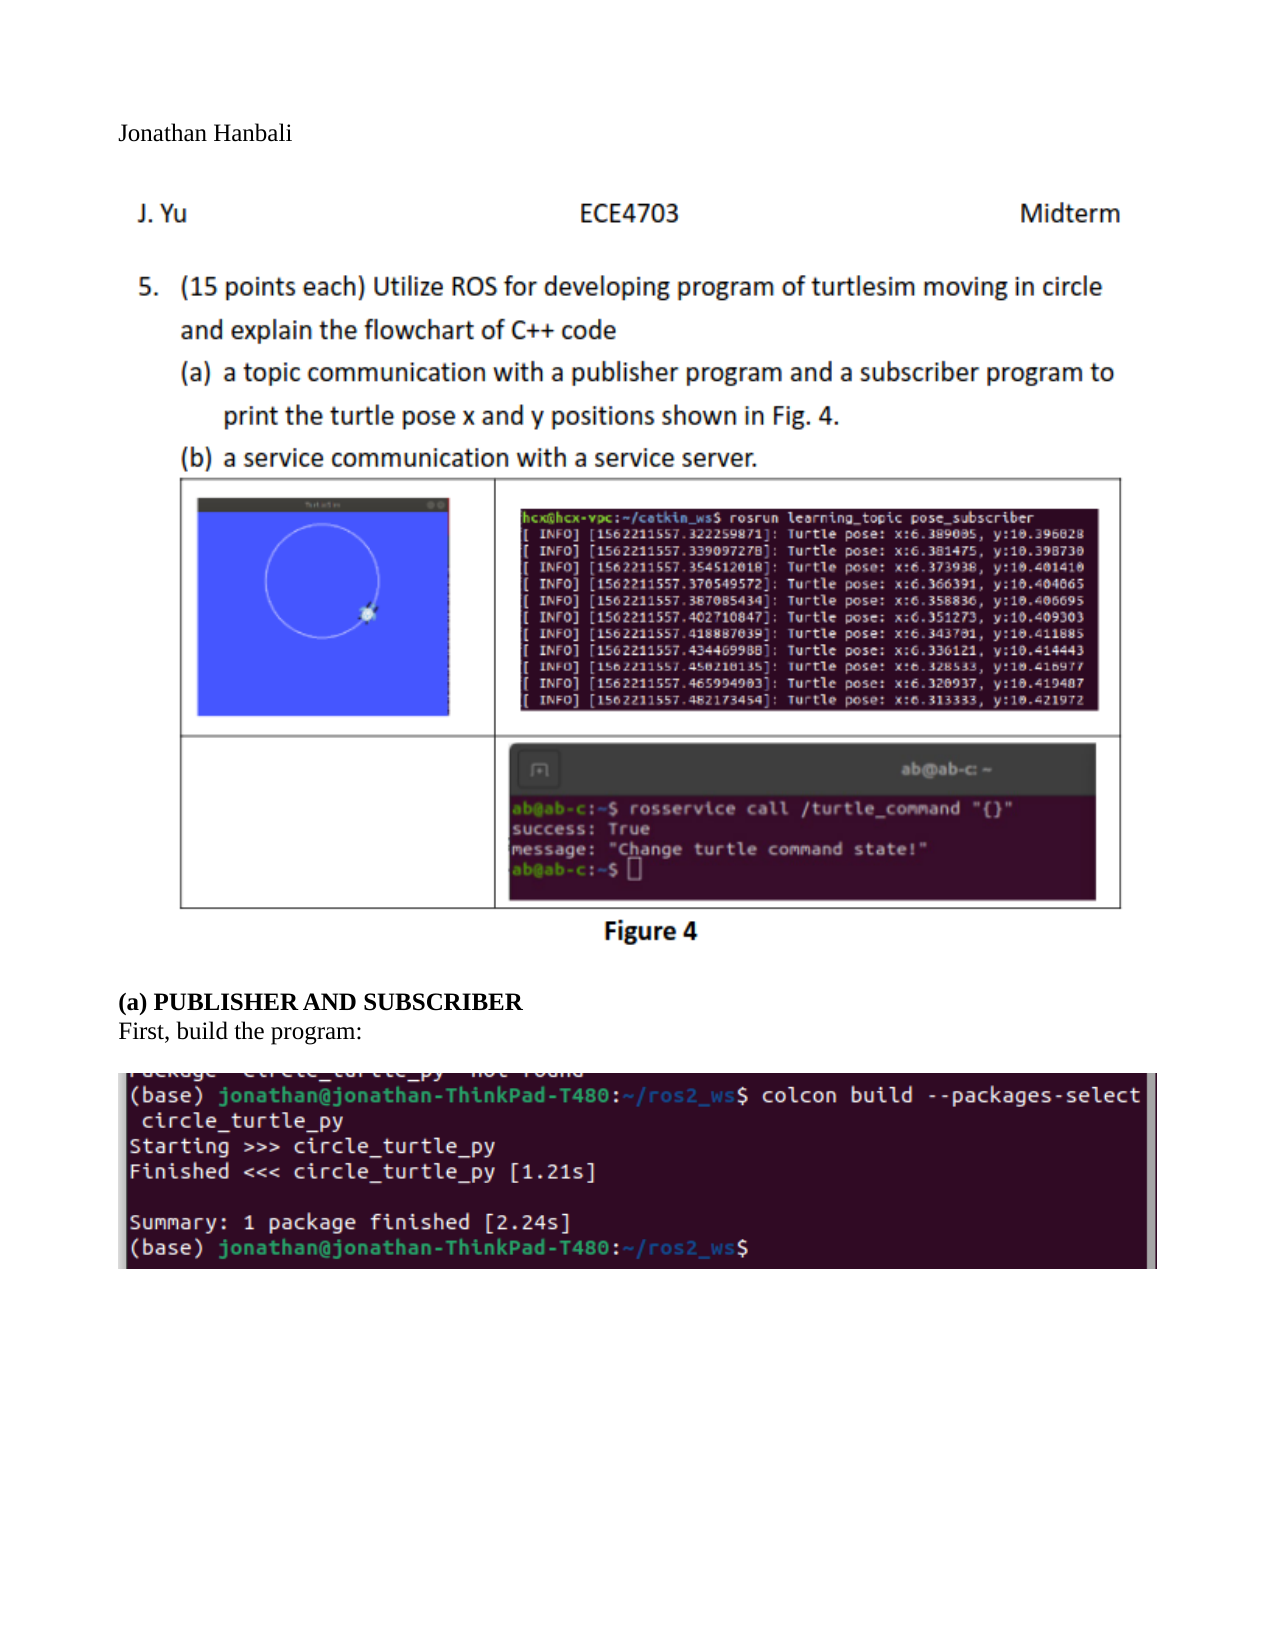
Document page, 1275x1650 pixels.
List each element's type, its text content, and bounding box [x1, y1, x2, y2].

text First, build the program: [118, 1016, 1157, 1073]
text (a) PUBLISHER AND SUBSCRIBER [118, 987, 1157, 1016]
picture [118, 176, 1157, 959]
picture [118, 1073, 1157, 1269]
